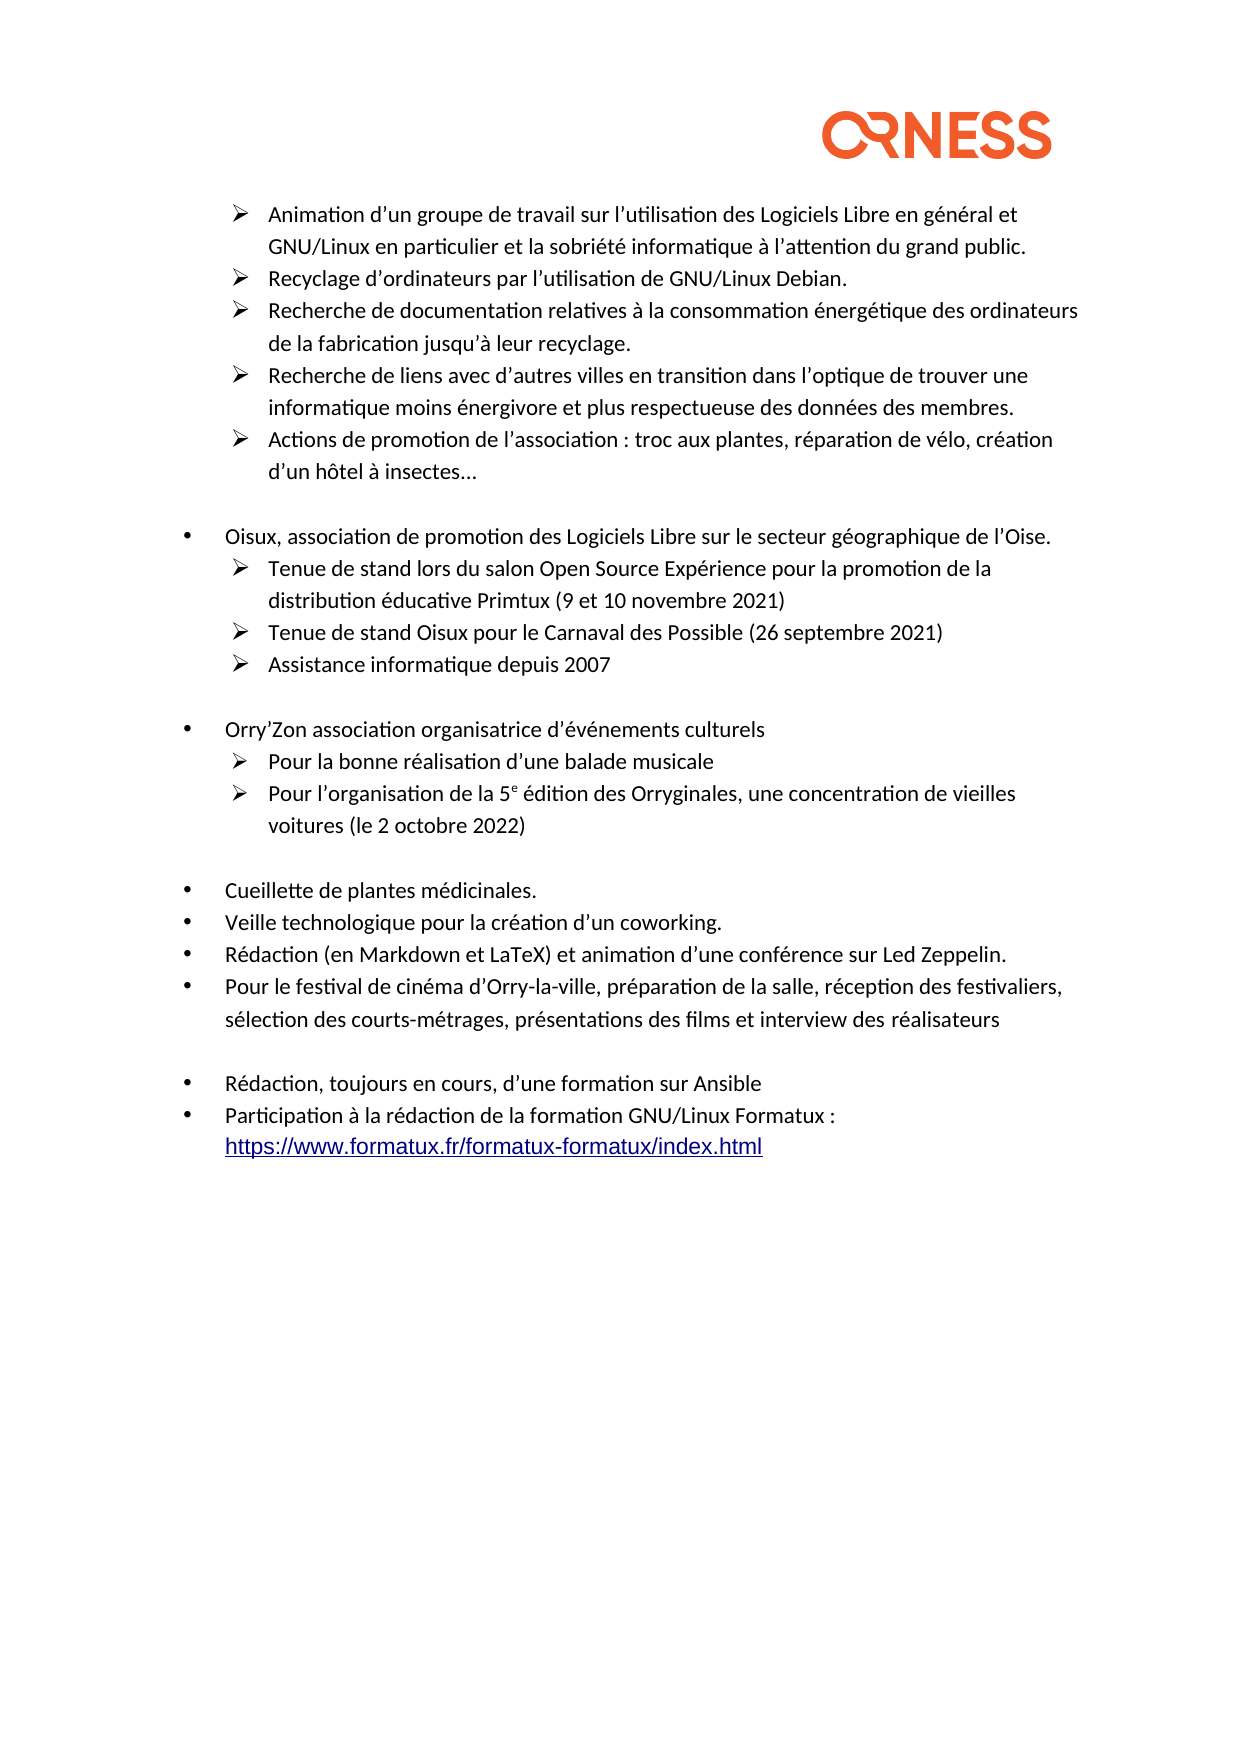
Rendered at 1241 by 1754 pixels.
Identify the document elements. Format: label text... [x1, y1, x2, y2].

list Assistance informatique depuis 2007 [231, 651, 1090, 679]
list Pour la bonne réalisation d’une balade musicale [231, 747, 1090, 775]
list Pour le festival de cinéma d’Orry-la-ville, préparation de la salle, réception des festivaliers, sélection des courts-métrages, présentations des films et interview des réalisateurs [187, 972, 1090, 1033]
list Participation à la rédaction de la formation GNU/Linux Formatux : https://www.formatux.fr/formatux-formatux/index.html [187, 1101, 1090, 1159]
list Rédaction, toujours en cours, d’une formation sur Ansible [187, 1069, 1090, 1097]
list Recyclage d’ordinateurs par l’utilisation de GNU/Linux Debian. [231, 264, 1090, 292]
list Veille technologique pour la création d’un coworking. [187, 908, 1090, 936]
list Oisux, association de promotion des Logiciels Libre sur le secteur géographique de l’Oise. [187, 522, 1090, 550]
list Tenue de stand lors du salon Open Source Expérience pour la promotion de la distribution éducative Primtux (9 et 10 novembre 2021) [231, 554, 1090, 614]
list Animation d’un groupe de travail sur l’utilisation des Logiciels Libre en général et [231, 200, 1090, 228]
list GNU/Linux en particulier et la sobriété informatique à l’attention du grand public. [268, 232, 1090, 260]
list Pour l’organisation de la 5e édition des Orryginales, une concentration de vieilles voitures (le 2 octobre 2022) [231, 779, 1090, 839]
list Actions de promotion de l’association : troc aux plantes, réparation de vélo, création d’un hôtel à insectes... [231, 425, 1090, 486]
list Recherche de documentation relatives à la consommation énergétique des ordinateurs de la fabrication jusqu’à leur recyclage. [231, 297, 1090, 357]
list Tenue de stand Oisux pour le Carnaval des Possible (26 septembre 2021) [231, 618, 1090, 646]
picture [783, 75, 1091, 200]
list Recherche de liens avec d’autres villes en transition dans l’optique de trouver une informatique moins énergivore et plus respectueuse des données des membres. [231, 361, 1090, 421]
list Orry’Zon association organisatrice d’événements culturels [187, 715, 1090, 743]
list Cueillette de plantes médicinales. [187, 876, 1090, 904]
list Rédaction (en Markdown et LaTeX) et animation d’une conférence sur Led Zeppelin. [187, 940, 1090, 968]
